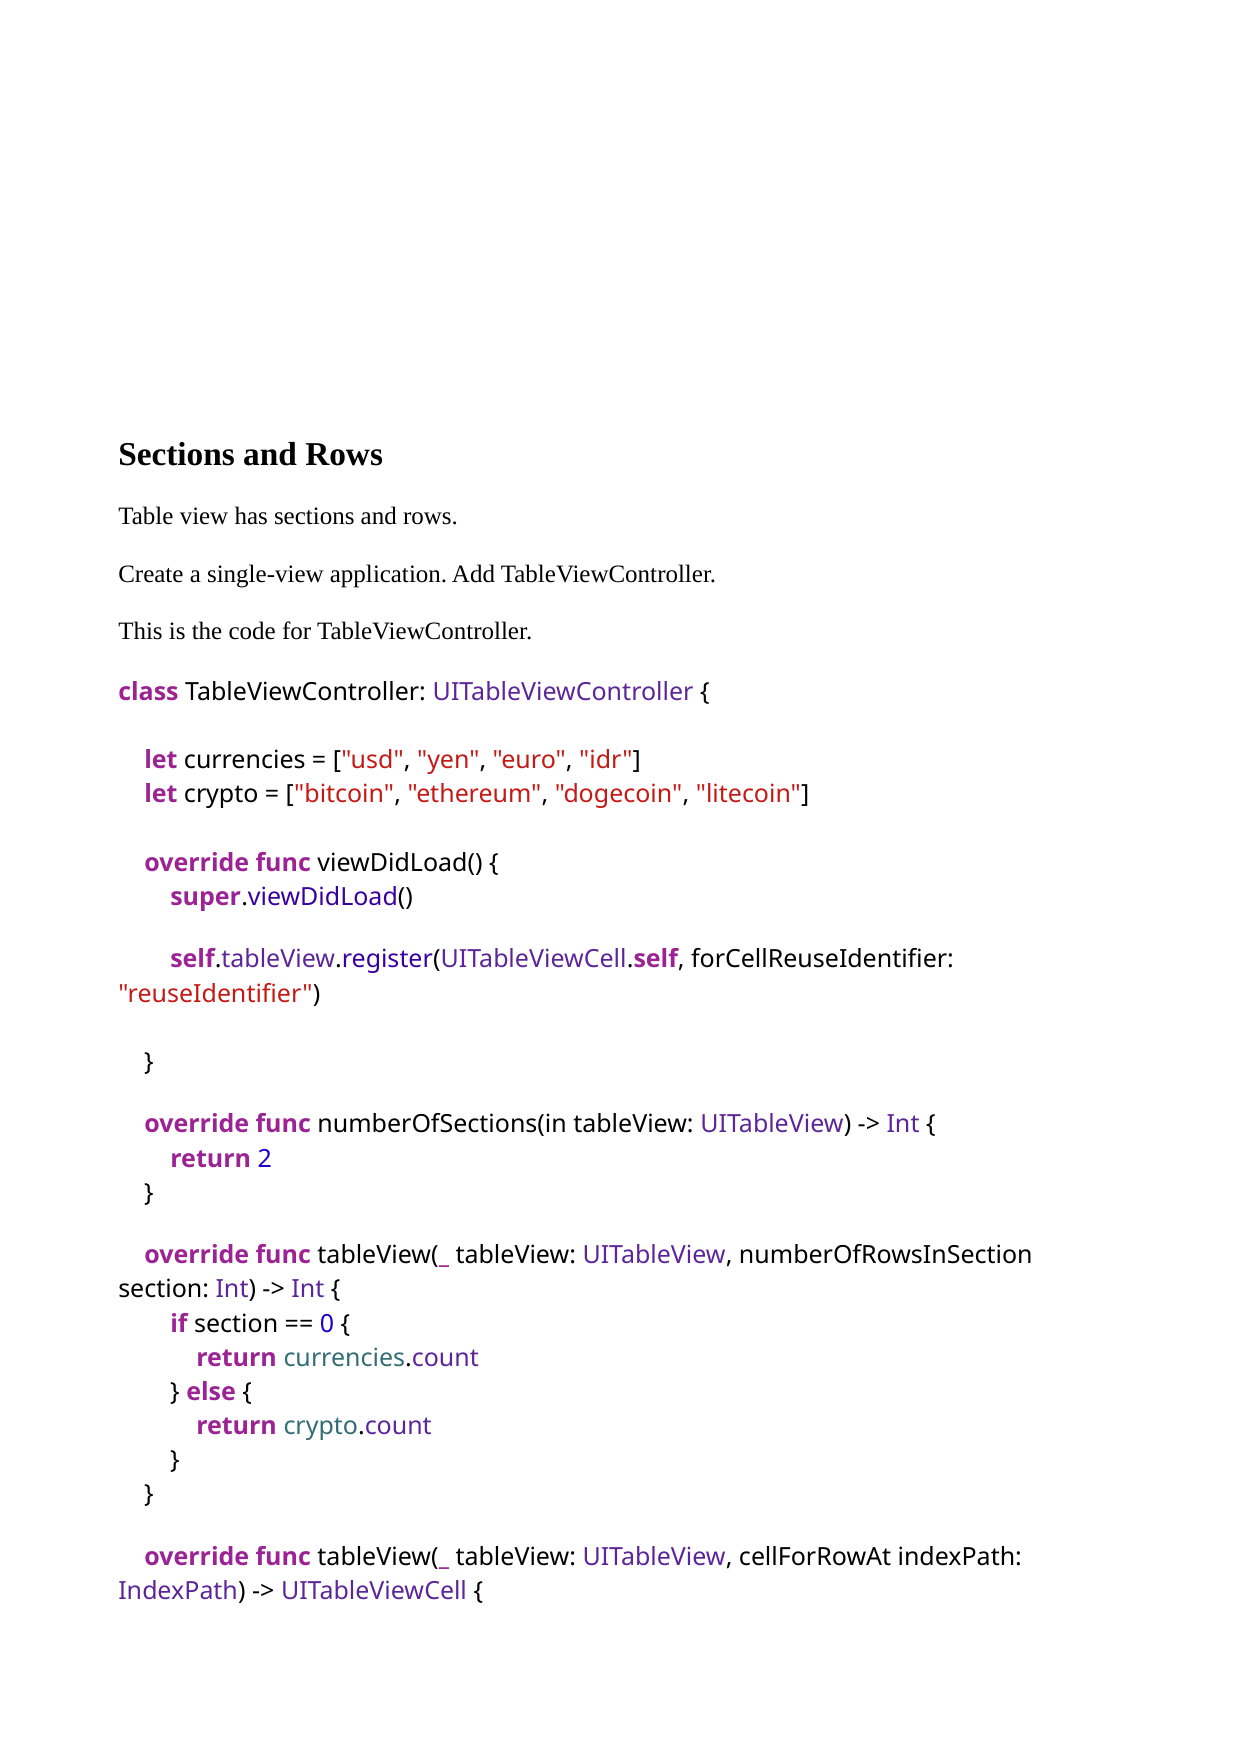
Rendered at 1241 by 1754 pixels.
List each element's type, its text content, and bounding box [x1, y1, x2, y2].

text let crypto = ["bitcoin", "ethereum", "dogecoin", "litecoin"] [118, 776, 1122, 810]
text } [118, 1174, 1122, 1208]
text } [118, 1441, 1122, 1476]
text super.viewDidLoad() [118, 878, 1122, 912]
text override func viewDidLoad() { [118, 844, 1122, 878]
text override func numberOfSections(in tableView: UITableView) -> Int { [118, 1106, 1122, 1140]
text if section == 0 { [118, 1305, 1122, 1339]
text This is the code for TableViewController. [118, 616, 1122, 645]
text override func tableView(_ tableView: UITableView, cellForRowAt indexPath: IndexPath) -> UITableViewCell { [118, 1538, 1122, 1606]
text Create a single-view application. Add TableViewController. [118, 559, 1122, 588]
text } else { [118, 1373, 1122, 1407]
text return currencies.count [118, 1339, 1122, 1373]
text self.tableView.register(UITableViewCell.self, forCellReuseIdentifier: "reuseIdentifier") [118, 941, 1122, 1009]
text return 2 [118, 1140, 1122, 1174]
text Sections and Rows [118, 434, 1122, 473]
text Table view has sections and rows. [118, 501, 1122, 530]
text let currencies = ["usd", "yen", "euro", "idr"] [118, 742, 1122, 776]
text } [118, 1476, 1122, 1509]
text } [118, 1043, 1122, 1077]
text override func tableView(_ tableView: UITableView, numberOfRowsInSection section: Int) -> Int { [118, 1237, 1122, 1305]
text class TableViewController: UITableViewController { [118, 674, 1122, 708]
text return crypto.count [118, 1407, 1122, 1441]
